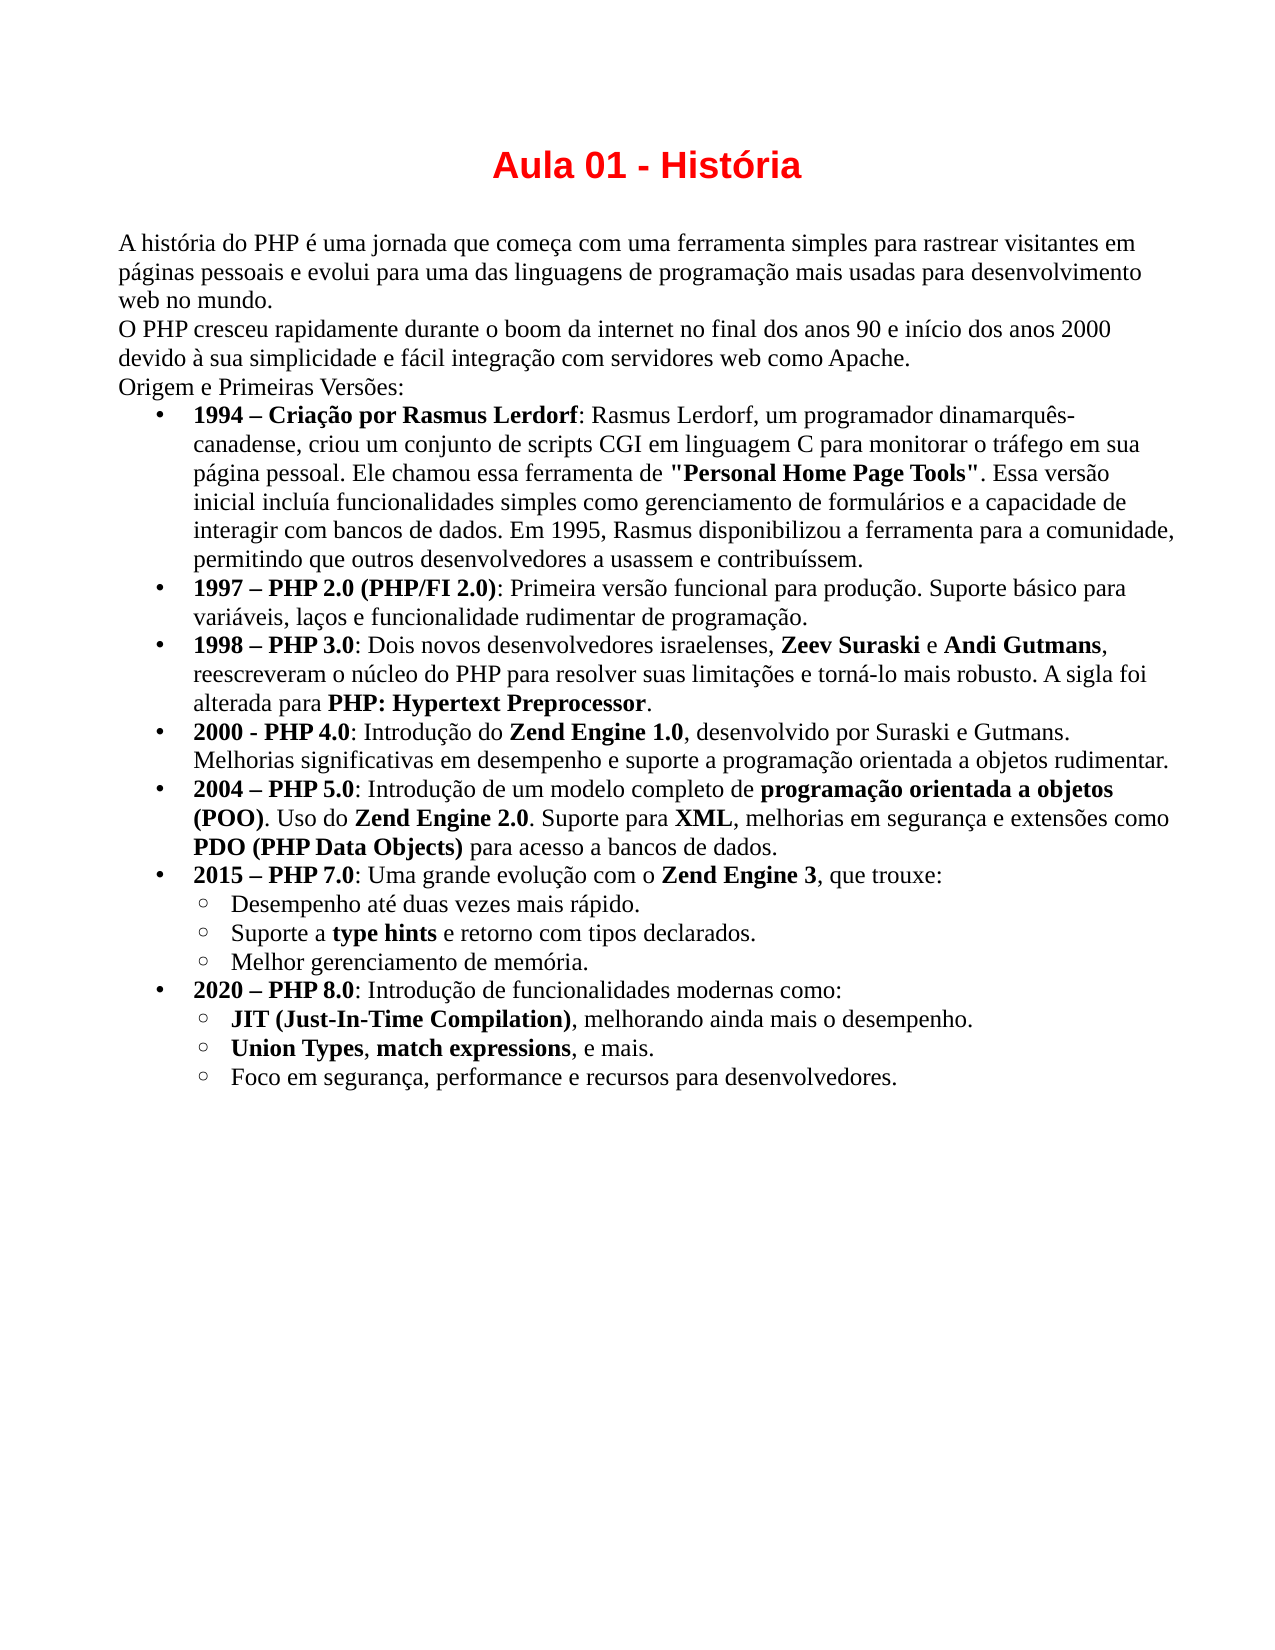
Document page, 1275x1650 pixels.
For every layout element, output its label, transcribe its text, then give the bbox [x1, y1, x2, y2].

text A história do PHP é uma jornada que começa com uma ferramenta simples para rastrear visitantes em páginas pessoais e evolui para uma das linguagens de programação mais usadas para desenvolvimento web no mundo. [118, 228, 1175, 314]
list 2004 – PHP 5.0: Introdução de um modelo completo de programação orientada a objetos (POO). Uso do Zend Engine 2.0. Suporte para XML, melhorias em segurança e extensões como PDO (PHP Data Objects) para acesso a bancos de dados. [156, 774, 1175, 861]
subtitle Aula 01 - História [118, 143, 1175, 187]
list Desempenho até duas vezes mais rápido. [193, 889, 1175, 918]
list JIT (Just-In-Time Compilation), melhorando ainda mais o desempenho. [193, 1004, 1175, 1033]
list 1997 – PHP 2.0 (PHP/FI 2.0): Primeira versão funcional para produção. Suporte básico para variáveis, laços e funcionalidade rudimentar de programação. [156, 573, 1175, 631]
list Suporte a type hints e retorno com tipos declarados. [193, 918, 1175, 947]
list 2000 - PHP 4.0: Introdução do Zend Engine 1.0, desenvolvido por Suraski e Gutmans. Melhorias significativas em desempenho e suporte a programação orientada a objetos rudimentar. [156, 717, 1175, 774]
text Origem e Primeiras Versões: [118, 372, 1175, 401]
list 2015 – PHP 7.0: Uma grande evolução com o Zend Engine 3, que trouxe: [156, 861, 1175, 889]
list Union Types, match expressions, e mais. [193, 1033, 1175, 1062]
text O PHP cresceu rapidamente durante o boom da internet no final dos anos 90 e início dos anos 2000 devido à sua simplicidade e fácil integração com servidores web como Apache. [118, 314, 1175, 372]
list Foco em segurança, performance e recursos para desenvolvedores. [193, 1062, 1175, 1091]
list 2020 – PHP 8.0: Introdução de funcionalidades modernas como: [156, 976, 1175, 1004]
list Melhor gerenciamento de memória. [193, 947, 1175, 976]
list 1994 – Criação por Rasmus Lerdorf: Rasmus Lerdorf, um programador dinamarquês-canadense, criou um conjunto de scripts CGI em linguagem C para monitorar o tráfego em sua página pessoal. Ele chamou essa ferramenta de "Personal Home Page Tools". Essa versão inicial incluía funcionalidades simples como gerenciamento de formulários e a capacidade de interagir com bancos de dados. Em 1995, Rasmus disponibilizou a ferramenta para a comunidade, permitindo que outros desenvolvedores a usassem e contribuíssem. [156, 401, 1175, 573]
list 1998 – PHP 3.0: Dois novos desenvolvedores israelenses, Zeev Suraski e Andi Gutmans, reescreveram o núcleo do PHP para resolver suas limitações e torná-lo mais robusto. A sigla foi alterada para PHP: Hypertext Preprocessor. [156, 631, 1175, 717]
